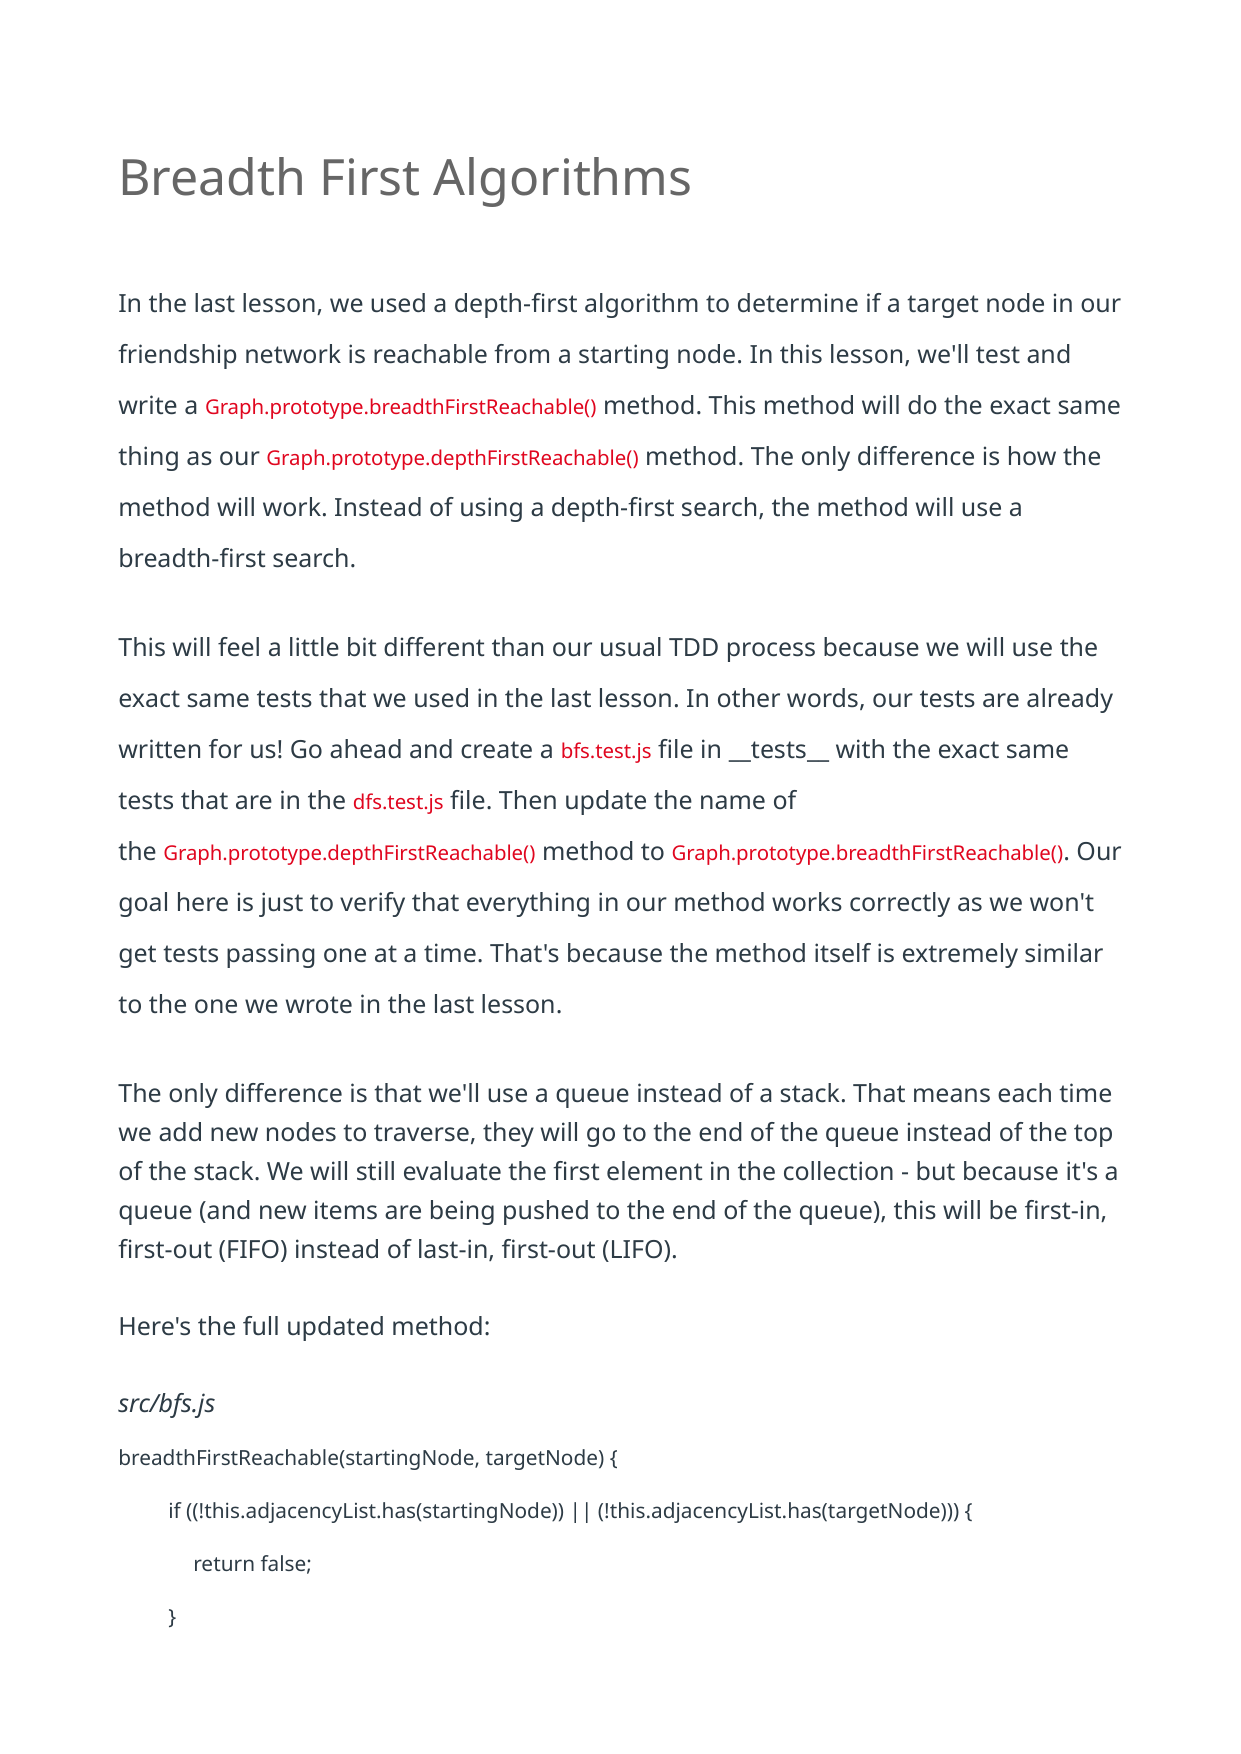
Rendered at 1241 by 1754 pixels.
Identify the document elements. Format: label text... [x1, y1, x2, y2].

text } [118, 1602, 1122, 1631]
subtitle Breadth First Algorithms [118, 142, 1122, 210]
text In the last lesson, we used a depth-first algorithm to determine if a target node in our friendship network is reachable from a starting node. In this lesson, we'll test and write a Graph.prototype.breadthFirstReachable() method. This method will do the exact same thing as our Graph.prototype.depthFirstReachable() method. The only difference is how the method will work. Instead of using a depth-first search, the method will use a breadth-first search. [118, 286, 1122, 575]
text breadthFirstReachable(startingNode, targetNode) { [118, 1443, 1122, 1472]
text This will feel a little bit different than our usual TDD process because we will use the exact same tests that we used in the last lesson. In other words, our tests are already written for us! Go ahead and create a bfs.test.js file in __tests__ with the exact same tests that are in the dfs.test.js file. Then update the name of the Graph.prototype.depthFirstReachable() method to Graph.prototype.breadthFirstReachable(). Our goal here is just to verify that everything in our method works correctly as we won't get tests passing one at a time. That's because the method itself is extremely similar to the one we wrote in the last lesson. [118, 630, 1122, 1021]
text return false; [118, 1549, 1122, 1578]
text Here's the full updated method: [118, 1309, 1122, 1343]
text src/bfs.js [118, 1386, 1122, 1419]
text if ((!this.adjacencyList.has(startingNode)) || (!this.adjacencyList.has(targetNode))) { [118, 1496, 1122, 1525]
text The only difference is that we'll use a queue instead of a stack. That means each time we add new nodes to traverse, they will go to the end of the queue instead of the top of the stack. We will still evaluate the first element in the collection - but because it's a queue (and new items are being pushed to the end of the queue), this will be first-in, first-out (FIFO) instead of last-in, first-out (LIFO). [118, 1076, 1122, 1266]
